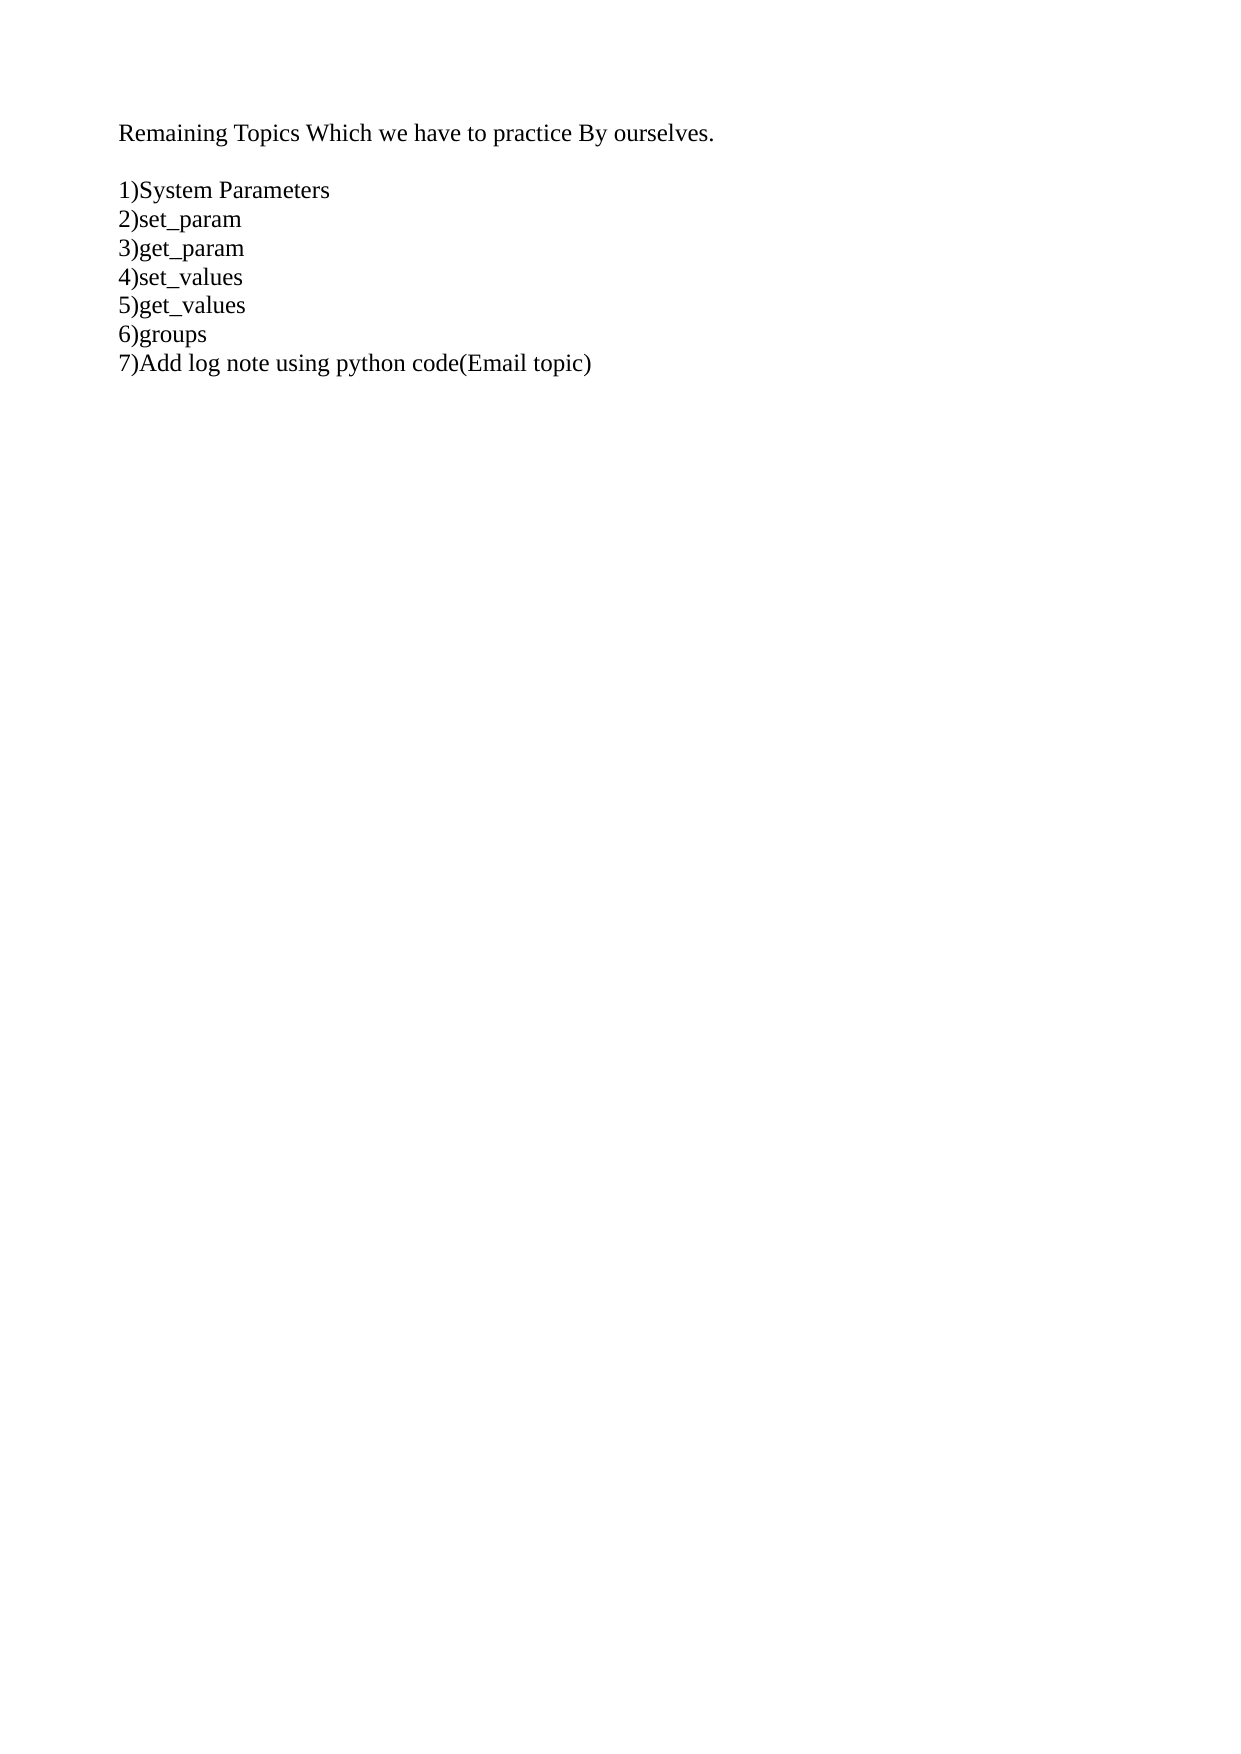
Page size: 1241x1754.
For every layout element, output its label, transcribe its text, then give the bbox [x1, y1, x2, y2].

text Remaining Topics Which we have to practice By ourselves. [118, 118, 1122, 147]
text 4)set_values [118, 262, 1122, 291]
text 5)get_values [118, 291, 1122, 319]
text 3)get_param [118, 233, 1122, 262]
text 7)Add log note using python code(Email topic) [118, 348, 1122, 377]
text 1)System Parameters [118, 176, 1122, 204]
text 6)groups [118, 319, 1122, 348]
text 2)set_param [118, 204, 1122, 233]
